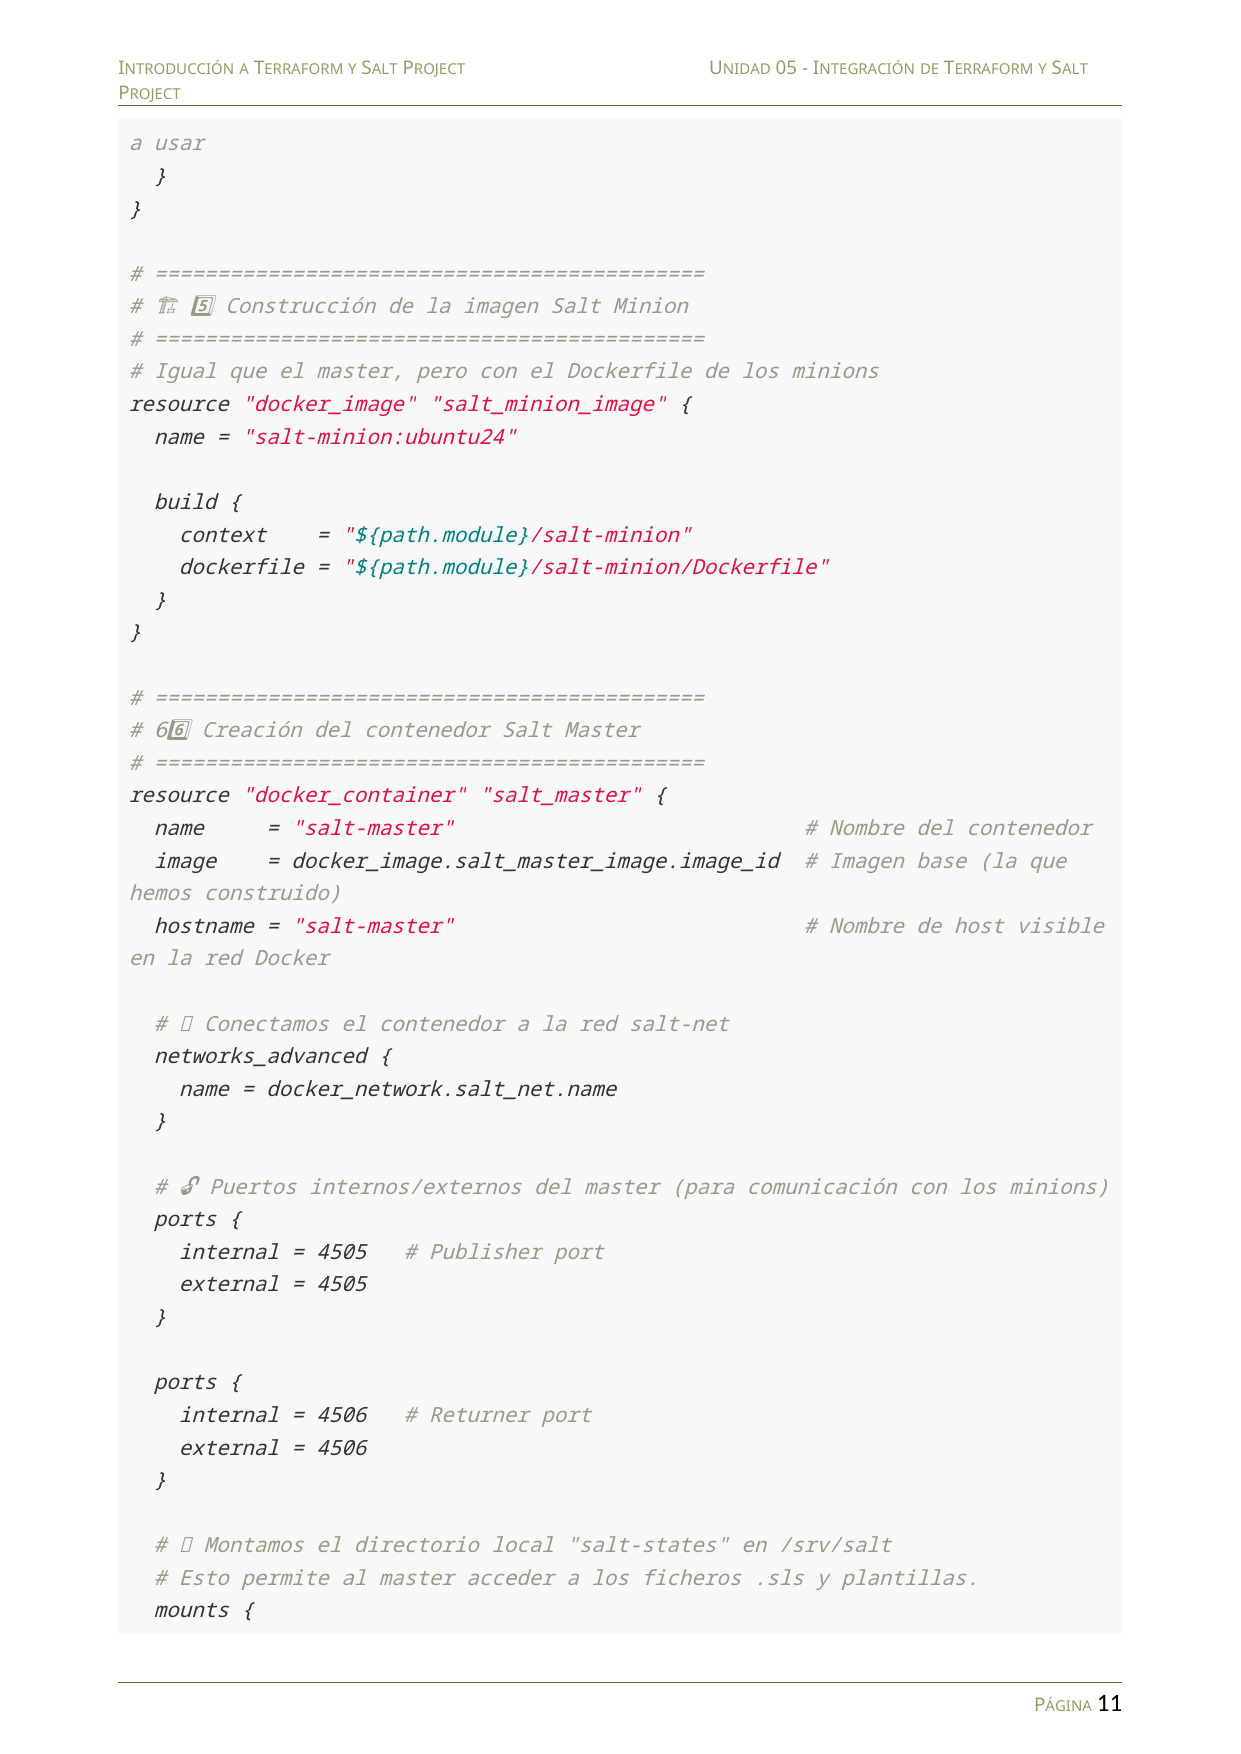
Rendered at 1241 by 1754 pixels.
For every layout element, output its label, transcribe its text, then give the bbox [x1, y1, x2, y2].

table_header ############################################## # 🧩 Proyecto: Laboratorio Terraform + Docker + Salt # Despliega automáticamente un Salt Master y N Minions # usando imágenes personalizadas basadas en Ubuntu 24.04 ############################################## # ============================================ # 🔧 1️⃣ Definición del bloque Terraform # ============================================ terraform { required_providers { docker = { # Fuente oficial del provider Docker para Terraform source = "kreuzwerker/docker" # Versión recomendada (mayor o igual a 3.0 pero menor que 4.0) version = "~> 3.0" } } } # ============================================ # 🐳 2️⃣ Proveedor Docker # ============================================ # Permite a Terraform comunicarse con el daemon de Docker provider "docker" {} # ============================================ # 🕸️ 3️⃣ Creación de red interna # ============================================ # Define una red Docker llamada "salt-net" # donde se conectarán tanto el master como los minions. resource "docker_network" "salt_net" { name = "salt-net" } # ============================================ # 🏗️ 4️⃣ Construcción de la imagen Salt Master # ============================================ # Terraform construirá la imagen personalizada del master # usando el Dockerfile que se encuentra en la carpeta ./salt-master resource "docker_image" "salt_master_image" { name = "salt-master:ubuntu24" # Nombre/tag local de la imagen build { context = "${path.module}/salt-master" # Ruta del contexto de build dockerfile = "${path.module}/salt-master/Dockerfile" # Fichero Dockerfile a usar } } # ============================================ # 🏗️ 5️⃣ Construcción de la imagen Salt Minion # ============================================ # Igual que el master, pero con el Dockerfile de los minions resource "docker_image" "salt_minion_image" { name = "salt-minion:ubuntu24" build { context = "${path.module}/salt-minion" dockerfile = "${path.module}/salt-minion/Dockerfile" } } # ============================================ # 🧠 6️⃣ Creación del contenedor Salt Master # ============================================ resource "docker_container" "salt_master" { name = "salt-master" # Nombre del contenedor image = docker_image.salt_master_image.image_id # Imagen base (la que hemos construido) hostname = "salt-master" # Nombre de host visible en la red Docker # 🔗 Conectamos el contenedor a la red salt-net networks_advanced { name = docker_network.salt_net.name } # 🔓 Puertos internos/externos del master (para comunicación con los minions) ports { internal = 4505 # Publisher port external = 4505 } ports { internal = 4506 # Returner port external = 4506 } # 📂 Montamos el directorio local "salt-states" en /srv/salt # Esto permite al master acceder a los ficheros .sls y plantillas. mounts { type = "bind" # Tipo de montaje: bind mount source = abspath("${path.module}/salt-states") # Ruta absoluta al directorio local target = "/srv/salt" # Ruta dentro del contenedor } # 🧾 Comando que ejecutará el master al iniciar # Modo verbose (-l info) para ver logs en consola command = ["salt-master", "-l", "info"] } # ============================================ # 🤖 7️⃣ Creación de múltiples Minions dinámicos # ============================================ # 🔢 Definimos una lista de índices para generar los minions dinámicamente. # Ejemplo: si var.minion_count = 3 → ["minion-1", "minion-2", "minion-3"] locals { minion_indexes = toset([for i in range(var.minion_count) : i]) # Creamos un mapa { "minion-1" = 0, "minion-2" = 1, ... } minions_map = { for i in local.minion_indexes : format("minion-%d", i + 1) => i } } # ============================================ # 🚀 8️⃣ Despliegue de los contenedores Minion # ============================================ resource "docker_container" "salt_minions" { for_each = local.minions_map # Crea un contenedor por cada elemento del mapa name = each.key # Nombre del contenedor (minion-1, minion-2, ...) image = docker_image.salt_minion_image.image_id hostname = each.key # Nombre de host visible en la red Docker # 🔗 Conectamos el contenedor a la misma red que el master networks_advanced { name = docker_network.salt_net.name } # 🌐 Mapeo de puertos para NGINX # Cada minion escucha internamente en 8088, pero se le asigna un puerto diferente en el host # Ejemplo: minion-1 → 8080, minion-2 → 8081, etc. ports { internal = 8088 external = var.nginx_base_port + each.value } # 🌍 Variable de entorno que indica a qué master debe conectarse # Terraform sustituye "SALT_MASTER=salt-master" env = ["SALT_MASTER=salt-master"] # ⚙️ Dependencia: los minions solo se lanzan cuando el master ya está creado depends_on = [docker_container.salt_master] } [118, 118, 1122, 1634]
